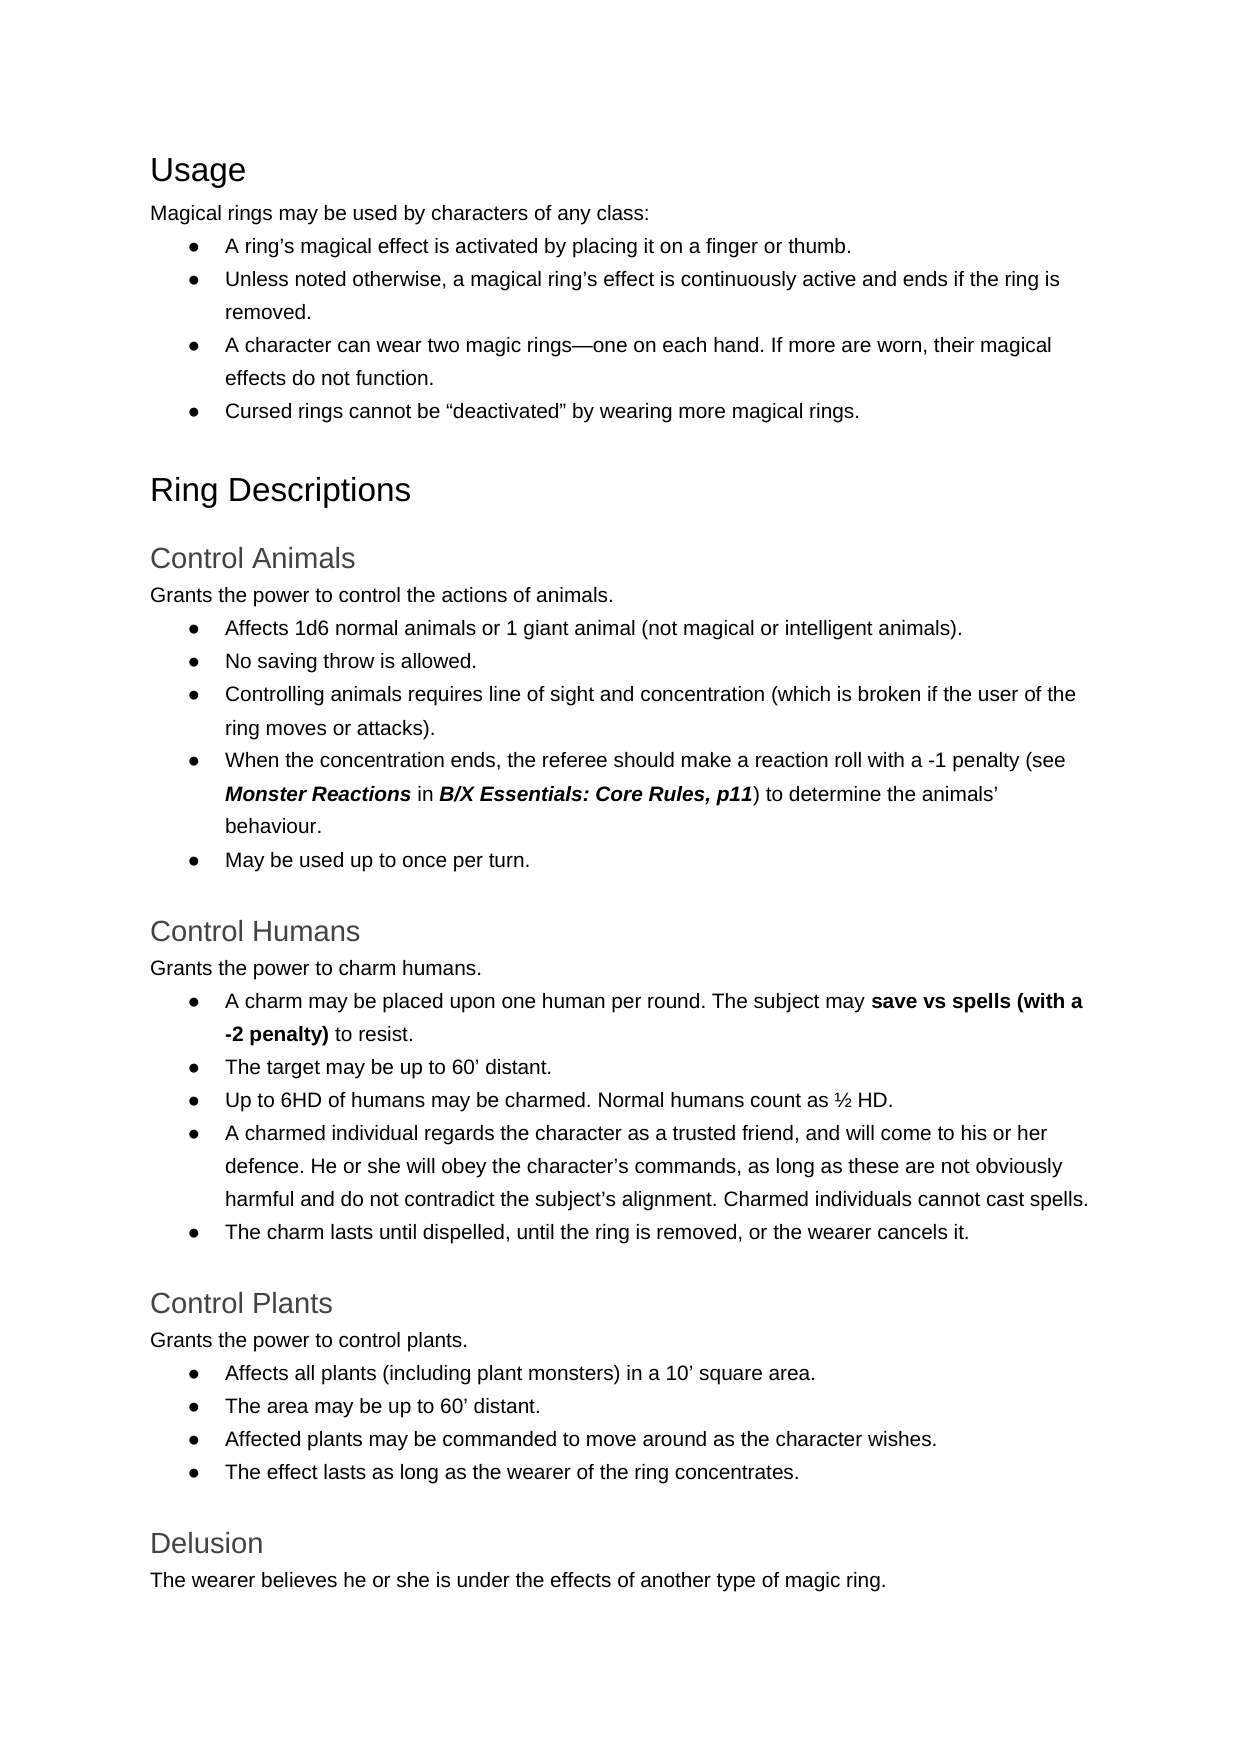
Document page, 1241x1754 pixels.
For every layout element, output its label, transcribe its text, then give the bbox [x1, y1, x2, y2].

list Affected plants may be commanded to move around as the character wishes. [187, 1427, 1090, 1451]
list May be used up to once per turn. [187, 847, 1090, 871]
list The effect lasts as long as the wearer of the ring concentrates. [187, 1460, 1090, 1484]
list When the concentration ends, the referee should make a reaction roll with a -1 penalty (see Monster Reactions in B/X Essentials: Core Rules, p11) to determine the animals’ behaviour. [187, 748, 1090, 838]
subtitle Ring Descriptions [150, 469, 1090, 508]
list The charm lasts until dispelled, until the ring is removed, or the wearer cancels it. [187, 1220, 1090, 1244]
subtitle Control Humans [150, 914, 1090, 947]
list A ring’s magical effect is activated by placing it on a finger or thumb. [187, 234, 1090, 258]
text Grants the power to charm humans. [150, 956, 1090, 979]
list A character can wear two magic rings—one on each hand. If more are worn, their magical effects do not function. [187, 333, 1090, 390]
list Unless noted otherwise, a magical ring’s effect is continuously active and ends if the ring is removed. [187, 267, 1090, 324]
list A charmed individual regards the character as a trusted friend, and will come to his or her defence. He or she will obey the character’s commands, as long as these are not obviously harmful and do not contradict the subject’s alignment. Charmed individuals cannot cast spells. [187, 1121, 1090, 1211]
list No saving throw is allowed. [187, 649, 1090, 673]
text Magical rings may be used by characters of any class: [150, 201, 1090, 225]
list Controlling animals requires line of sight and concentration (which is broken if the user of the ring moves or attacks). [187, 682, 1090, 739]
list Affects all plants (including plant monsters) in a 10’ square area. [187, 1361, 1090, 1385]
list Up to 6HD of humans may be charmed. Normal humans count as ½ HD. [187, 1088, 1090, 1112]
text The wearer believes he or she is under the effects of another type of magic ring. [150, 1568, 1090, 1592]
subtitle Usage [150, 150, 1090, 188]
list The target may be up to 60’ distant. [187, 1055, 1090, 1079]
list Affects 1d6 normal animals or 1 giant animal (not magical or intelligent animals). [187, 616, 1090, 640]
text Grants the power to control plants. [150, 1328, 1090, 1352]
list A charm may be placed upon one human per round. The subject may save vs spells (with a -2 penalty) to resist. [187, 989, 1090, 1046]
list Cursed rings cannot be “deactivated” by wearing more magical rings. [187, 399, 1090, 423]
subtitle Control Plants [150, 1286, 1090, 1320]
subtitle Delusion [150, 1526, 1090, 1560]
text Grants the power to control the actions of animals. [150, 583, 1090, 607]
subtitle Control Animals [150, 541, 1090, 575]
list The area may be up to 60’ distant. [187, 1394, 1090, 1418]
